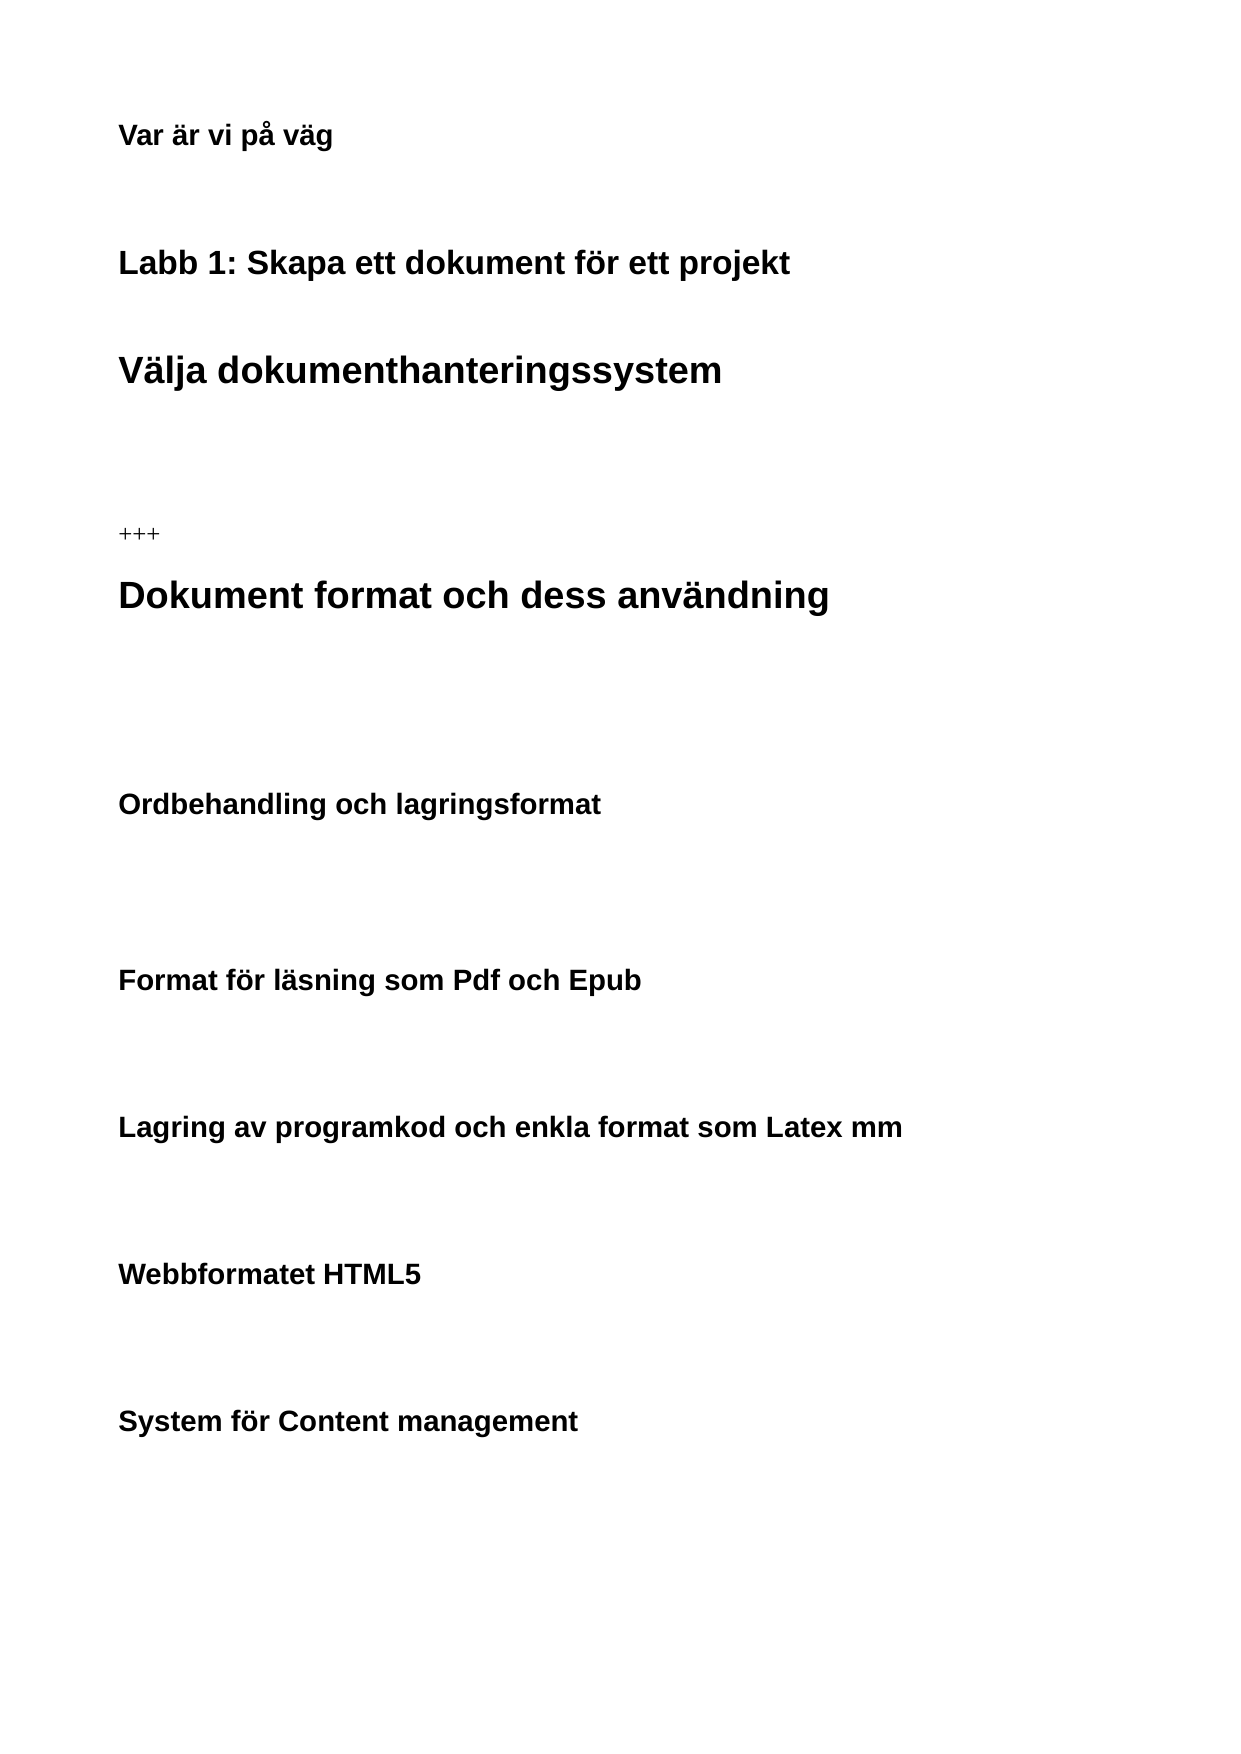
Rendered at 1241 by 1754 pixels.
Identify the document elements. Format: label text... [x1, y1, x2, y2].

subtitle Ordbehandling och lagringsformat [118, 787, 1122, 821]
subtitle Var är vi på väg [118, 118, 1122, 152]
subtitle Dokument format och dess användning [118, 572, 1122, 616]
subtitle Format för läsning som Pdf och Epub [118, 963, 1122, 997]
subtitle Labb 1: Skapa ett dokument för ett projekt [118, 243, 1122, 281]
subtitle Välja dokumenthanteringssystem [118, 348, 1122, 391]
subtitle Webbformatet HTML5 [118, 1257, 1122, 1291]
subtitle System för Content management [118, 1404, 1122, 1438]
text +++ [118, 519, 1122, 547]
subtitle Lagring av programkod och enkla format som Latex mm [118, 1110, 1122, 1144]
